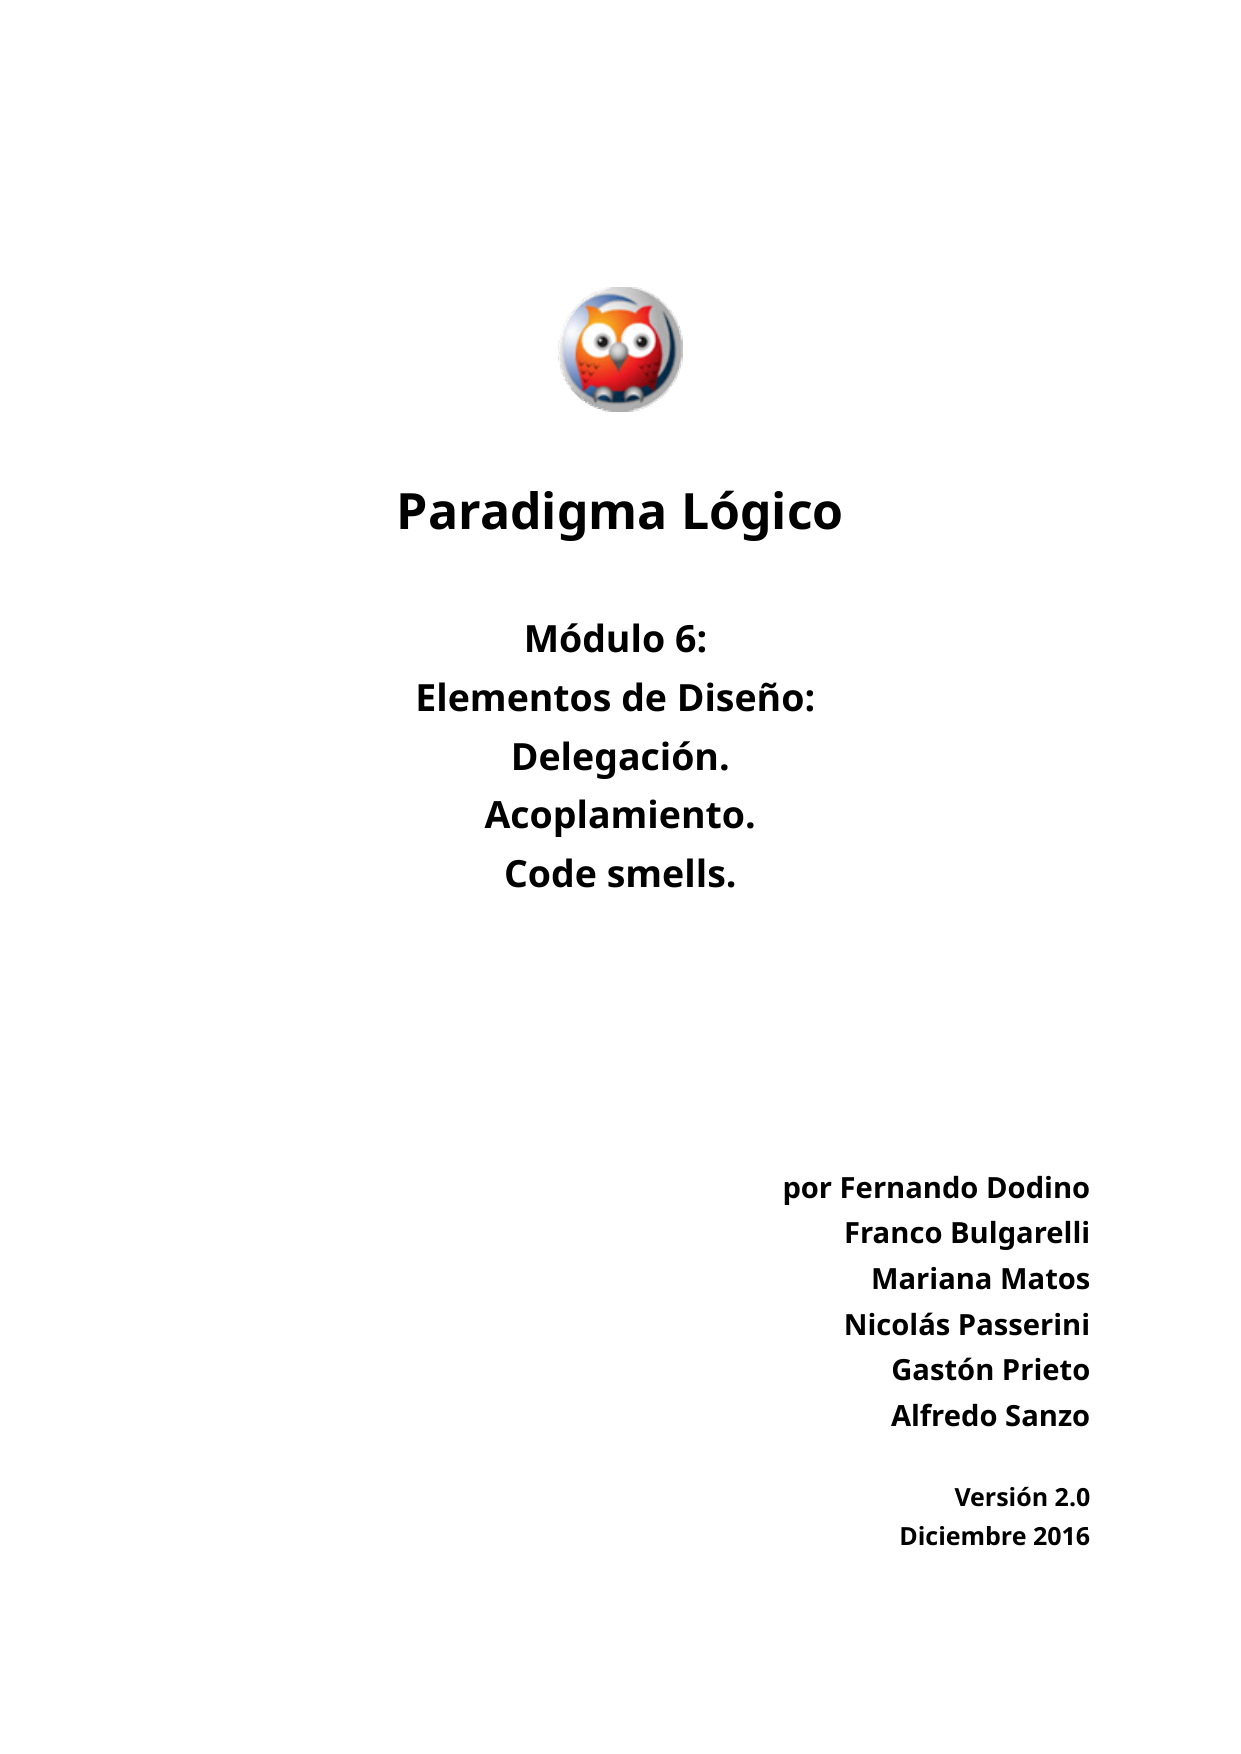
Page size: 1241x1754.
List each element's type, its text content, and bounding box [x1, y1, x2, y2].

text Paradigma Lógico [150, 476, 1090, 544]
text Nicolás Passerini [150, 1304, 1090, 1343]
text Code smells. [150, 847, 1090, 898]
text Diciembre 2016 [150, 1519, 1090, 1553]
text Franco Bulgarelli [150, 1212, 1090, 1252]
text Elementos de Diseño: [150, 671, 1090, 722]
picture [454, 287, 786, 412]
text por Fernando Dodino [150, 1167, 1090, 1207]
text Versión 2.0 [150, 1480, 1090, 1514]
text Alfredo Sanzo [150, 1395, 1090, 1435]
text Módulo 6: [150, 613, 1090, 664]
text Acoplamiento. [150, 789, 1090, 840]
text Gastón Prieto [150, 1349, 1090, 1389]
text Delegación. [150, 730, 1090, 781]
text Mariana Matos [150, 1258, 1090, 1298]
